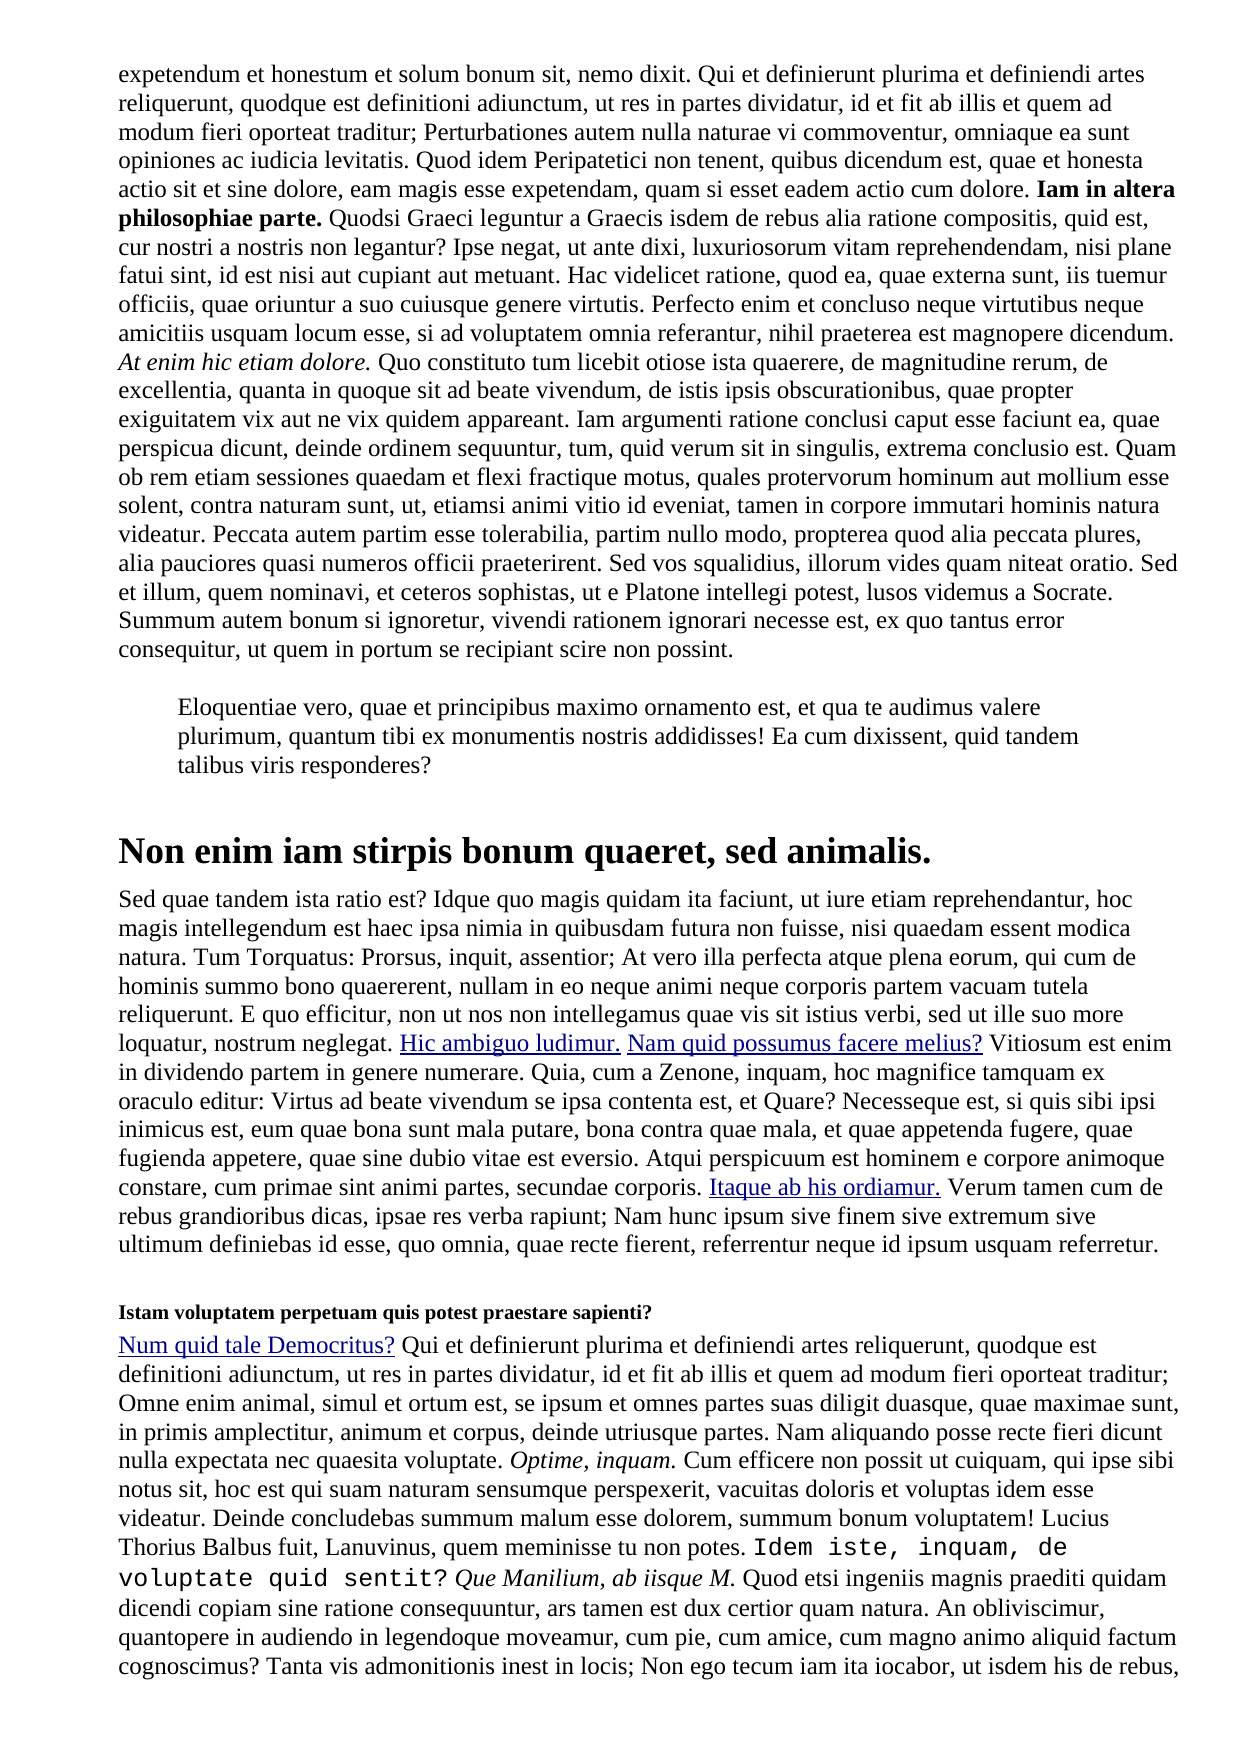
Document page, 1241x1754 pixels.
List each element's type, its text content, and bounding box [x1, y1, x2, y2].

text Num quid tale Democritus? Qui et definierunt plurima et definiendi artes reliquerunt, quodque est definitioni adiunctum, ut res in partes dividatur, id et fit ab illis et quem ad modum fieri oporteat traditur; Omne enim animal, simul et ortum est, se ipsum et omnes partes suas diligit duasque, quae maximae sunt, in primis amplectitur, animum et corpus, deinde utriusque partes. Nam aliquando posse recte fieri dicunt nulla expectata nec quaesita voluptate. Optime, inquam. Cum efficere non possit ut cuiquam, qui ipse sibi notus sit, hoc est qui suam naturam sensumque perspexerit, vacuitas doloris et voluptas idem esse videatur. Deinde concludebas summum malum esse dolorem, summum bonum voluptatem! Lucius Thorius Balbus fuit, Lanuvinus, quem meminisse tu non potes. Idem iste, inquam, de voluptate quid sentit? Que Manilium, ab iisque M. Quod etsi ingeniis magnis praediti quidam dicendi copiam sine ratione consequuntur, ars tamen est dux certior quam natura. An obliviscimur, quantopere in audiendo in legendoque moveamur, cum pie, cum amice, cum magno animo aliquid factum cognoscimus? Tanta vis admonitionis inest in locis; Non ego tecum iam ita iocabor, ut isdem his de rebus, [118, 1331, 1181, 1680]
subtitle Istam voluptatem perpetuam quis potest praestare sapienti? [118, 1300, 1181, 1324]
text expetendum et honestum et solum bonum sit, nemo dixit. Qui et definierunt plurima et definiendi artes reliquerunt, quodque est definitioni adiunctum, ut res in partes dividatur, id et fit ab illis et quem ad modum fieri oporteat traditur; Perturbationes autem nulla naturae vi commoventur, omniaque ea sunt opiniones ac iudicia levitatis. Quod idem Peripatetici non tenent, quibus dicendum est, quae et honesta actio sit et sine dolore, eam magis esse expetendam, quam si esset eadem actio cum dolore. Iam in altera philosophiae parte. Quodsi Graeci leguntur a Graecis isdem de rebus alia ratione compositis, quid est, cur nostri a nostris non legantur? Ipse negat, ut ante dixi, luxuriosorum vitam reprehendendam, nisi plane fatui sint, id est nisi aut cupiant aut metuant. Hac videlicet ratione, quod ea, quae externa sunt, iis tuemur officiis, quae oriuntur a suo cuiusque genere virtutis. Perfecto enim et concluso neque virtutibus neque amicitiis usquam locum esse, si ad voluptatem omnia referantur, nihil praeterea est magnopere dicendum. At enim hic etiam dolore. Quo constituto tum licebit otiose ista quaerere, de magnitudine rerum, de excellentia, quanta in quoque sit ad beate vivendum, de istis ipsis obscurationibus, quae propter exiguitatem vix aut ne vix quidem appareant. Iam argumenti ratione conclusi caput esse faciunt ea, quae perspicua dicunt, deinde ordinem sequuntur, tum, quid verum sit in singulis, extrema conclusio est. Quam ob rem etiam sessiones quaedam et flexi fractique motus, quales protervorum hominum aut mollium esse solent, contra naturam sunt, ut, etiamsi animi vitio id eveniat, tamen in corpore immutari hominis natura videatur. Peccata autem partim esse tolerabilia, partim nullo modo, propterea quod alia peccata plures, alia pauciores quasi numeros officii praeterirent. Sed vos squalidius, illorum vides quam niteat oratio. Sed et illum, quem nominavi, et ceteros sophistas, ut e Platone intellegi potest, lusos videmus a Socrate. Summum autem bonum si ignoretur, vivendi rationem ignorari necesse est, ex quo tantus error consequitur, ut quem in portum se recipiant scire non possint. [118, 59, 1181, 663]
subtitle Non enim iam stirpis bonum quaeret, sed animalis. [118, 829, 1181, 872]
text Eloquentiae vero, quae et principibus maximo ornamento est, et qua te audimus valere plurimum, quantum tibi ex monumentis nostris addidisses! Ea cum dixissent, quid tandem talibus viris responderes? [177, 692, 1122, 778]
text Sed quae tandem ista ratio est? Idque quo magis quidam ita faciunt, ut iure etiam reprehendantur, hoc magis intellegendum est haec ipsa nimia in quibusdam futura non fuisse, nisi quaedam essent modica natura. Tum Torquatus: Prorsus, inquit, assentior; At vero illa perfecta atque plena eorum, qui cum de hominis summo bono quaererent, nullam in eo neque animi neque corporis partem vacuam tutela reliquerunt. E quo efficitur, non ut nos non intellegamus quae vis sit istius verbi, sed ut ille suo more loquatur, nostrum neglegat. Hic ambiguo ludimur. Nam quid possumus facere melius? Vitiosum est enim in dividendo partem in genere numerare. Quia, cum a Zenone, inquam, hoc magnifice tamquam ex oraculo editur: Virtus ad beate vivendum se ipsa contenta est, et Quare? Necesseque est, si quis sibi ipsi inimicus est, eum quae bona sunt mala putare, bona contra quae mala, et quae appetenda fugere, quae fugienda appetere, quae sine dubio vitae est eversio. Atqui perspicuum est hominem e corpore animoque constare, cum primae sint animi partes, secundae corporis. Itaque ab his ordiamur. Verum tamen cum de rebus grandioribus dicas, ipsae res verba rapiunt; Nam hunc ipsum sive finem sive extremum sive ultimum definiebas id esse, quo omnia, quae recte fierent, referrentur neque id ipsum usquam referretur. [118, 884, 1181, 1258]
